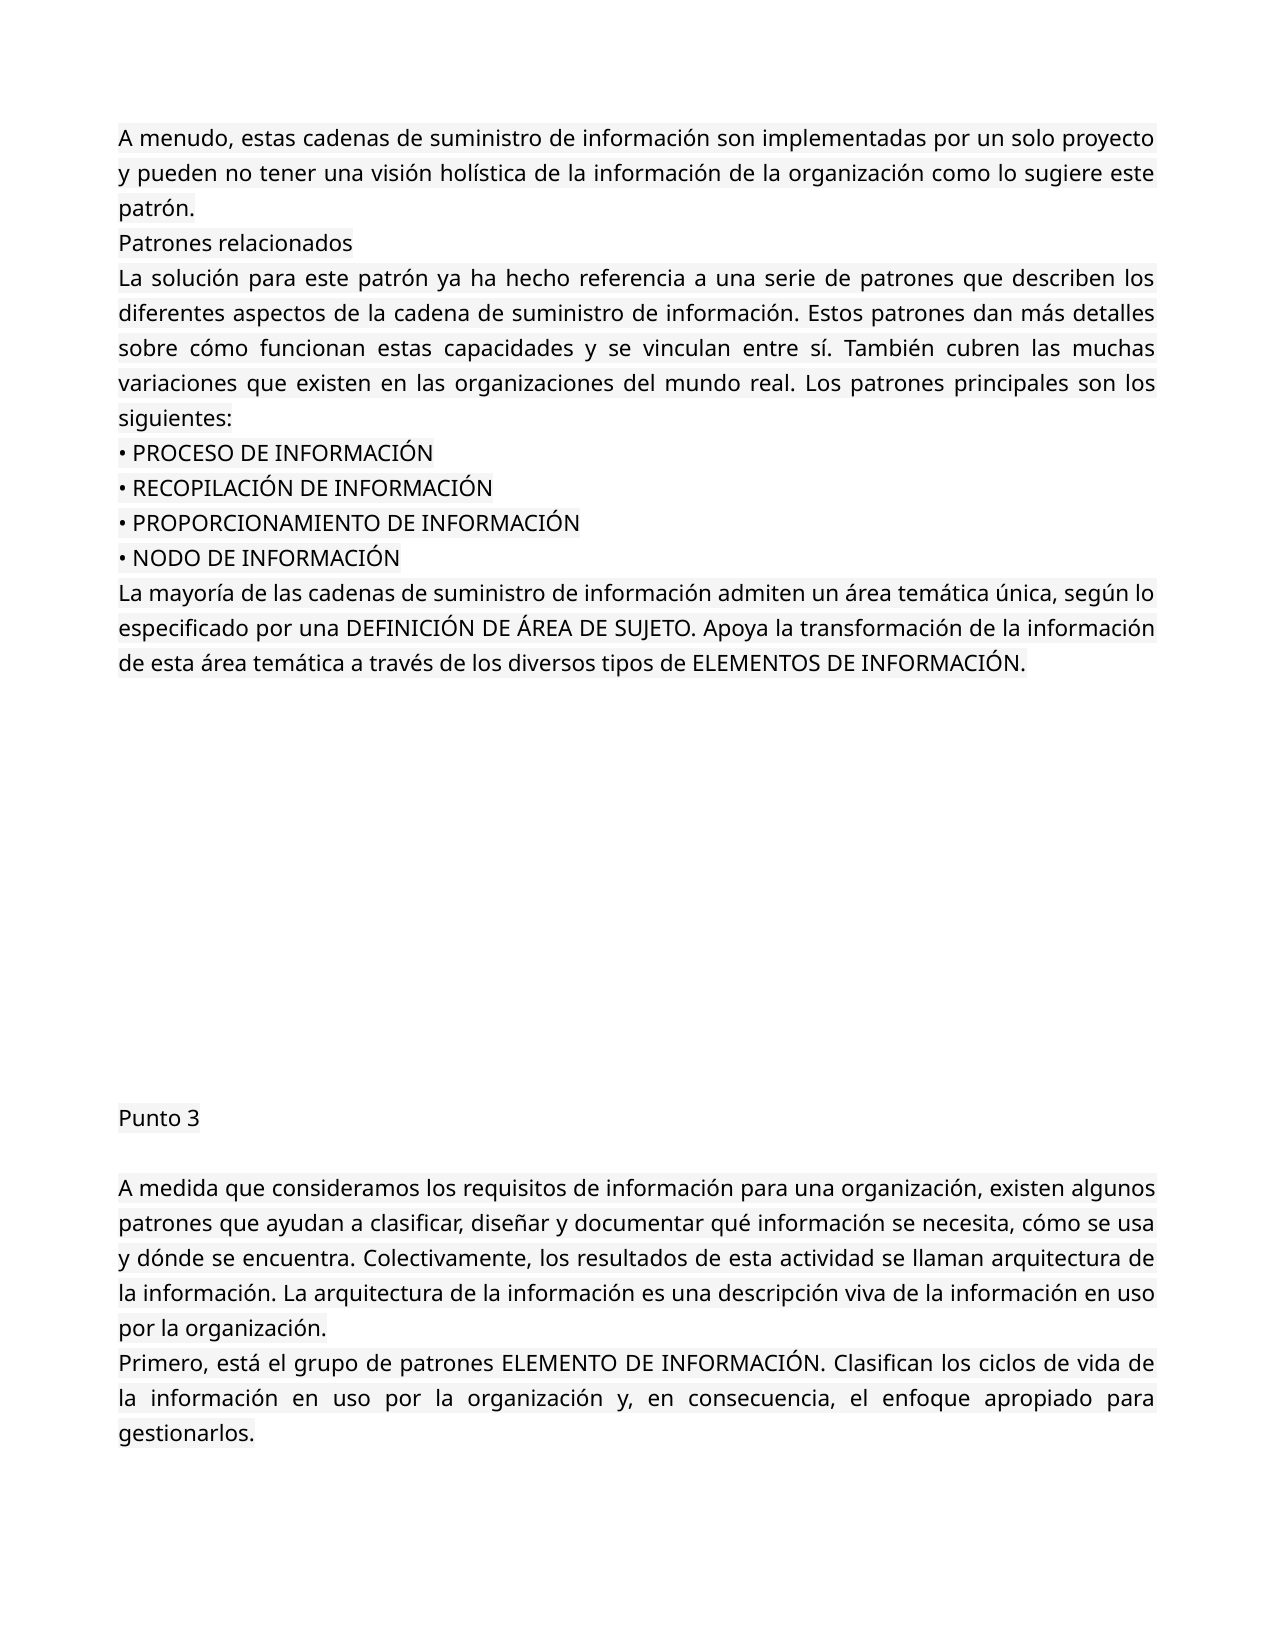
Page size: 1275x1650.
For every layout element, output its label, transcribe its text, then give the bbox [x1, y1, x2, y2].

text La solución para este patrón ya ha hecho referencia a una serie de patrones que describen los diferentes aspectos de la cadena de suministro de información. Estos patrones dan más detalles sobre cómo funcionan estas capacidades y se vinculan entre sí. También cubren las muchas variaciones que existen en las organizaciones del mundo real. Los patrones principales son los siguientes: [118, 258, 1157, 433]
text • RECOPILACIÓN DE INFORMACIÓN [118, 468, 1157, 503]
text • PROCESO DE INFORMACIÓN [118, 433, 1157, 468]
text • NODO DE INFORMACIÓN [118, 538, 1157, 573]
text A medida que consideramos los requisitos de información para una organización, existen algunos patrones que ayudan a clasificar, diseñar y documentar qué información se necesita, cómo se usa y dónde se encuentra. Colectivamente, los resultados de esta actividad se llaman arquitectura de la información. La arquitectura de la información es una descripción viva de la información en uso por la organización. [118, 1168, 1157, 1343]
text La mayoría de las cadenas de suministro de información admiten un área temática única, según lo especificado por una DEFINICIÓN DE ÁREA DE SUJETO. Apoya la transformación de la información de esta área temática a través de los diversos tipos de ELEMENTOS DE INFORMACIÓN. [118, 573, 1157, 678]
text • PROPORCIONAMIENTO DE INFORMACIÓN [118, 503, 1157, 538]
text Punto 3 [118, 1098, 1157, 1133]
text Primero, está el grupo de patrones ELEMENTO DE INFORMACIÓN. Clasifican los ciclos de vida de la información en uso por la organización y, en consecuencia, el enfoque apropiado para gestionarlos. [118, 1343, 1157, 1448]
text Patrones relacionados [118, 223, 1157, 258]
text A menudo, estas cadenas de suministro de información son implementadas por un solo proyecto y pueden no tener una visión holística de la información de la organización como lo sugiere este patrón. [118, 118, 1157, 223]
